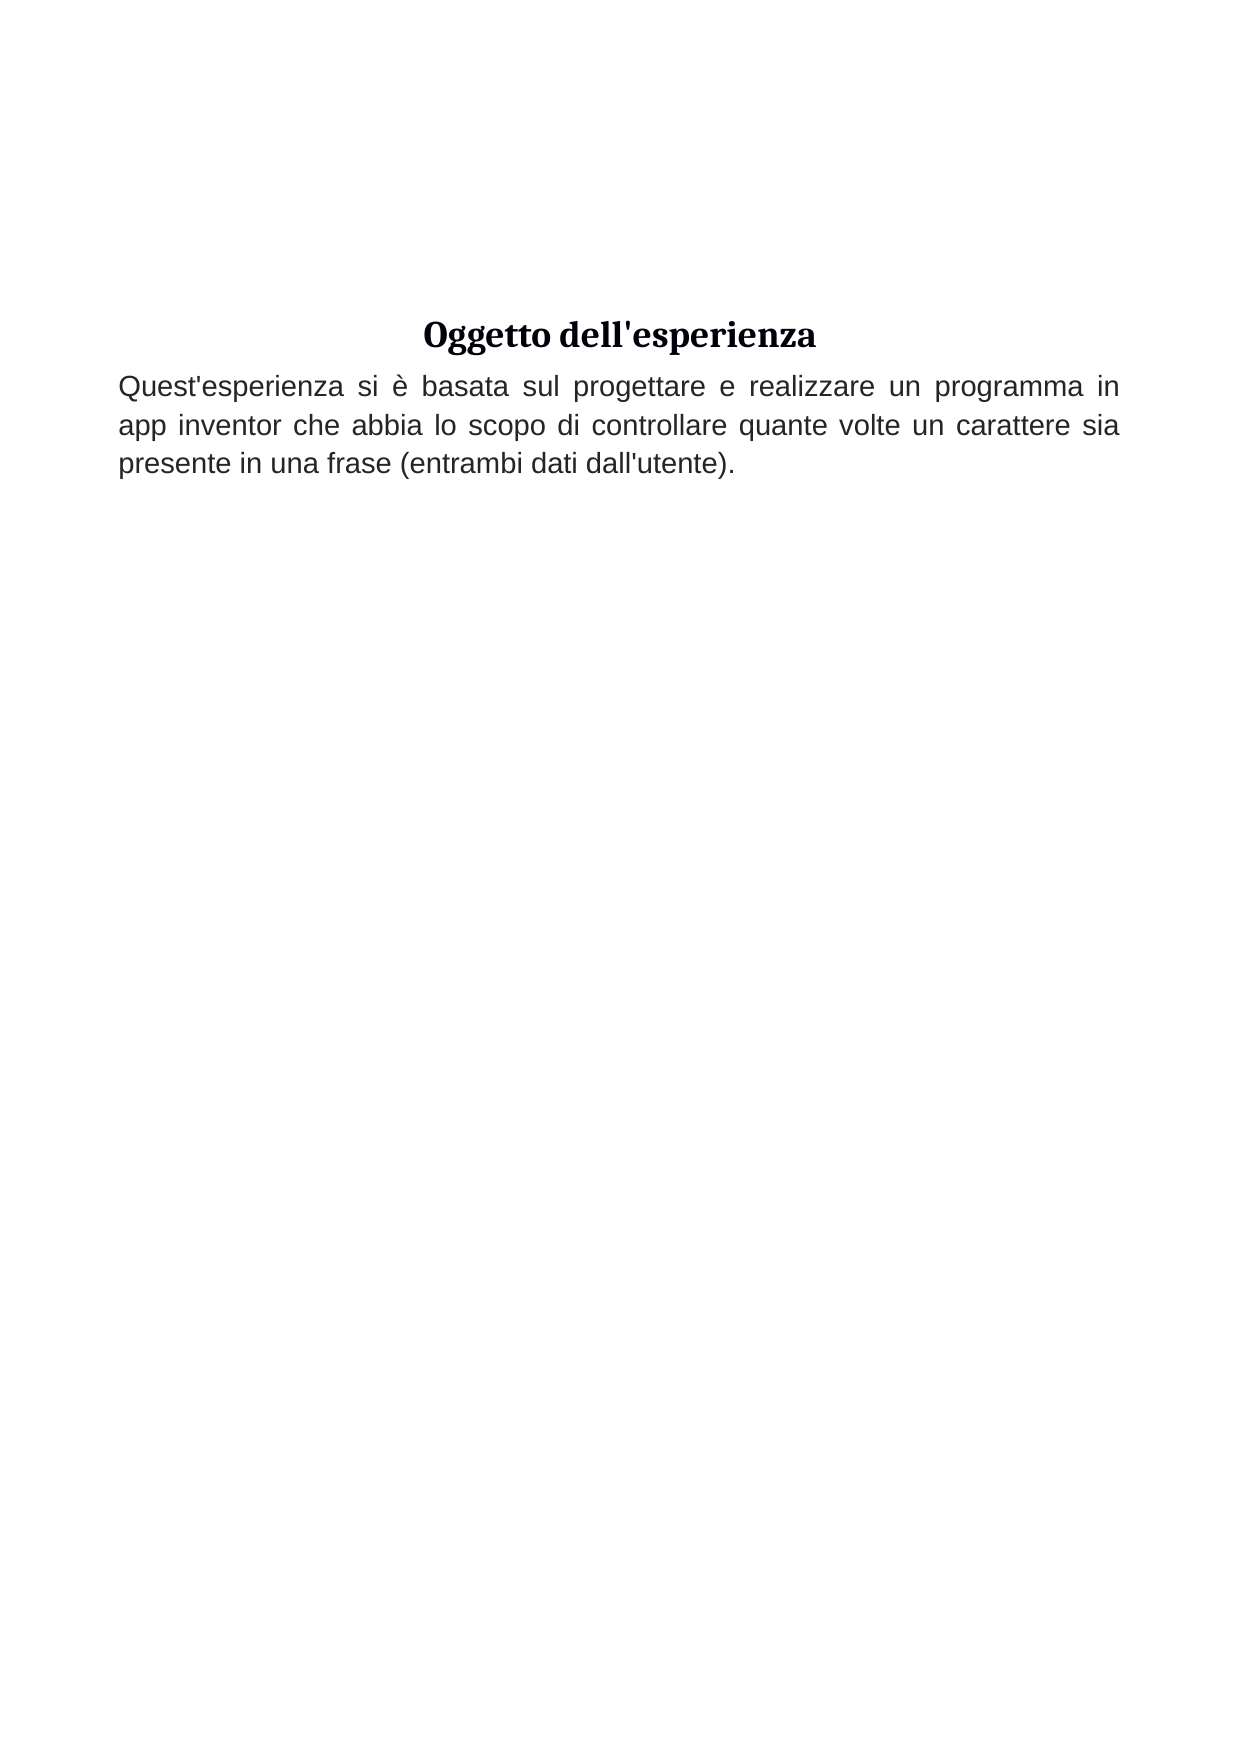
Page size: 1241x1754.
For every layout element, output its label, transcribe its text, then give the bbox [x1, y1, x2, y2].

text Quest'esperienza si è basata sul progettare e realizzare un programma in app inventor che abbia lo scopo di controllare quante volte un carattere sia presente in una frase (entrambi dati dall'utente). [118, 369, 1122, 480]
subtitle Oggetto dell'esperienza [118, 313, 1122, 356]
